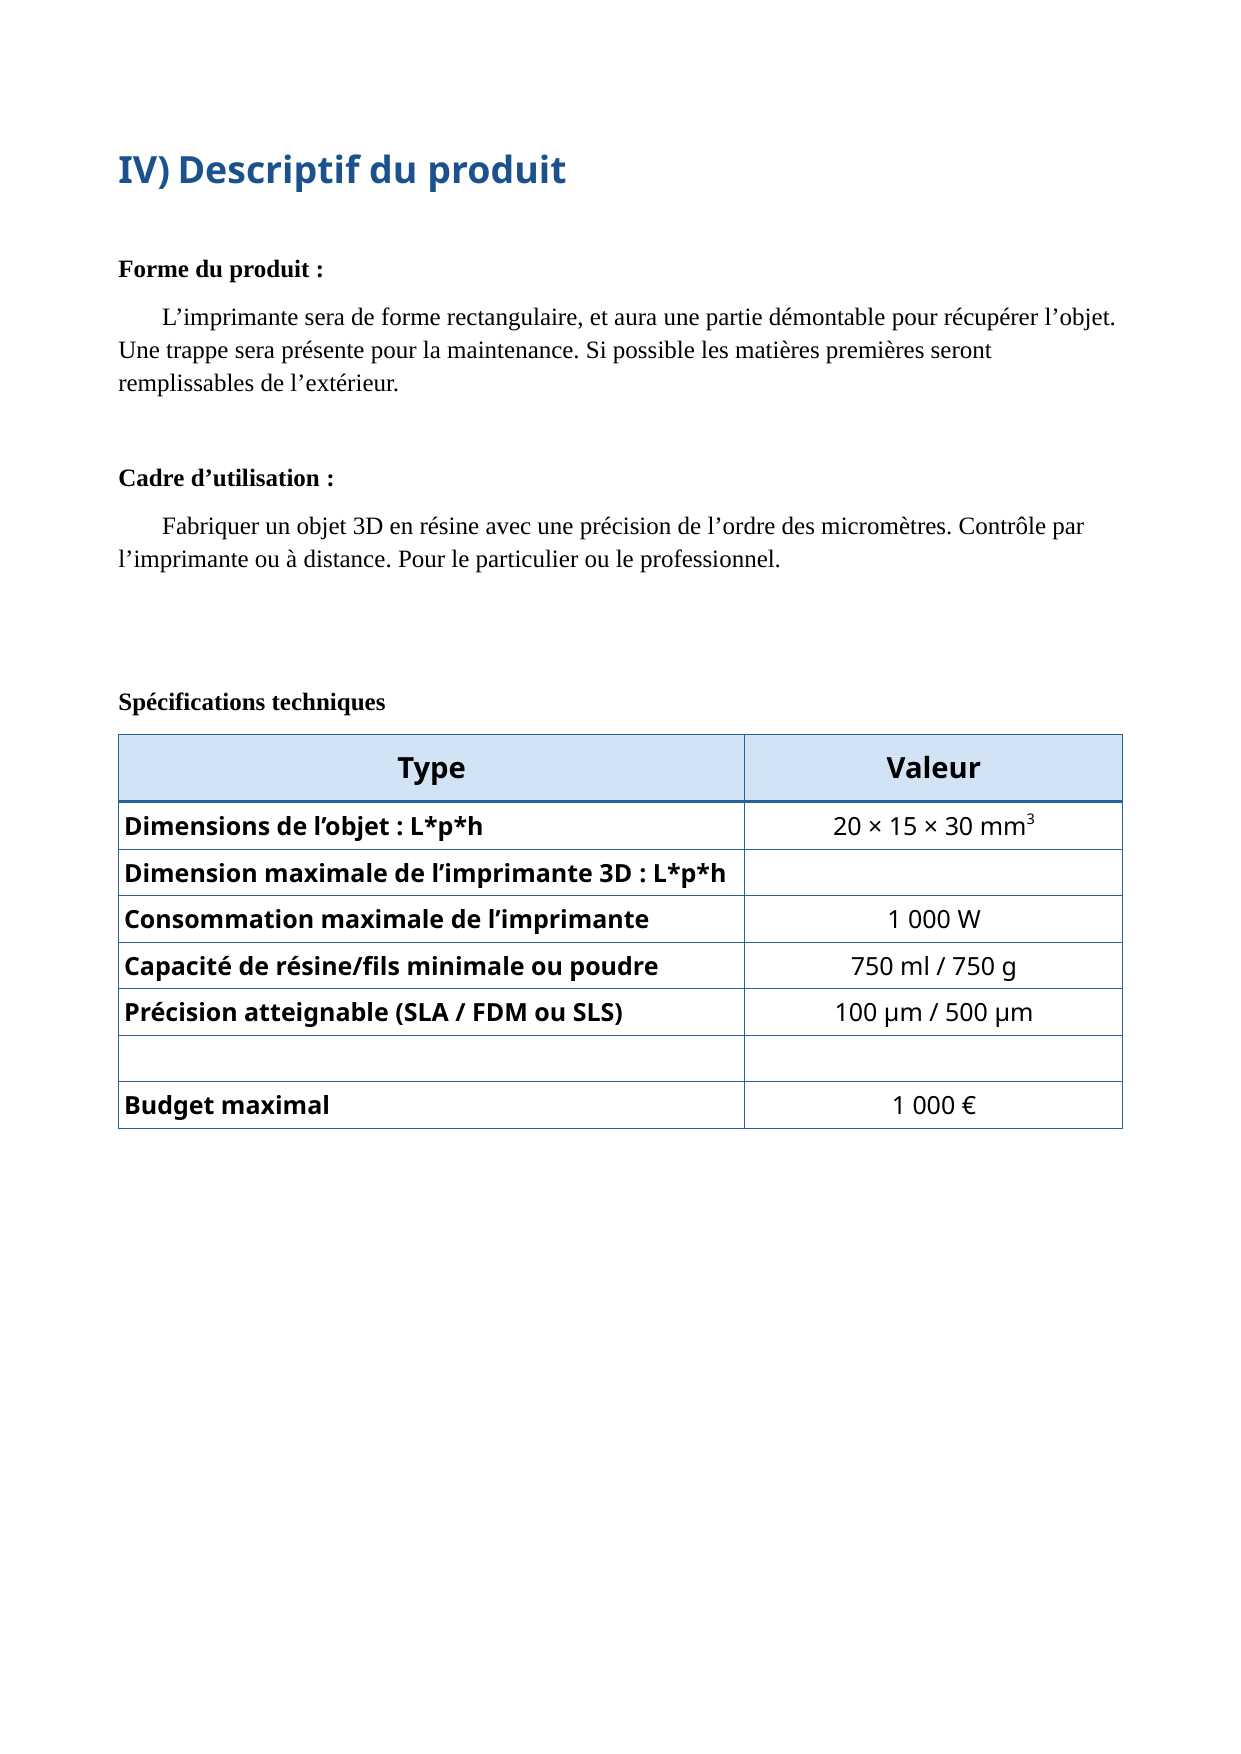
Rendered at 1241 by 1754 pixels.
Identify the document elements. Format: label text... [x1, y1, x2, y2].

table_cell Budget maximal [119, 1082, 744, 1128]
table_cell Dimension maximale de l’imprimante 3D : L*p*h [119, 850, 744, 895]
text Fabriquer un objet 3D en résine avec une précision de l’ordre des micromètres. Contrôle par l’imprimante ou à distance. Pour le particulier ou le professionnel. [118, 511, 1122, 572]
text Forme du produit : [118, 254, 1122, 283]
table_header Type [119, 735, 744, 800]
subtitle Descriptif du produit [118, 143, 1122, 194]
table_cell 750 ml / 750 g [745, 943, 1122, 988]
table_cell [119, 1036, 744, 1081]
table_cell 1 000 € [745, 1082, 1122, 1128]
table_cell Précision atteignable (SLA / FDM ou SLS) [119, 989, 744, 1035]
table_cell [745, 1036, 1122, 1081]
table_cell 100 µm / 500 µm [745, 989, 1122, 1035]
table_cell 20 × 15 × 30 mm3 [745, 803, 1122, 848]
text Spécifications techniques [118, 687, 1122, 715]
text Cadre d’utilisation : [118, 463, 1122, 492]
table_header Valeur [745, 735, 1122, 800]
table_cell [745, 850, 1122, 895]
table_cell Dimensions de l’objet : L*p*h [119, 803, 744, 848]
table_cell Capacité de résine/fils minimale ou poudre [119, 943, 744, 988]
text L’imprimante sera de forme rectangulaire, et aura une partie démontable pour récupérer l’objet. Une trappe sera présente pour la maintenance. Si possible les matières premières seront remplissables de l’extérieur. [118, 302, 1122, 397]
table_cell Consommation maximale de l’imprimante [119, 896, 744, 942]
table_cell 1 000 W [745, 896, 1122, 942]
